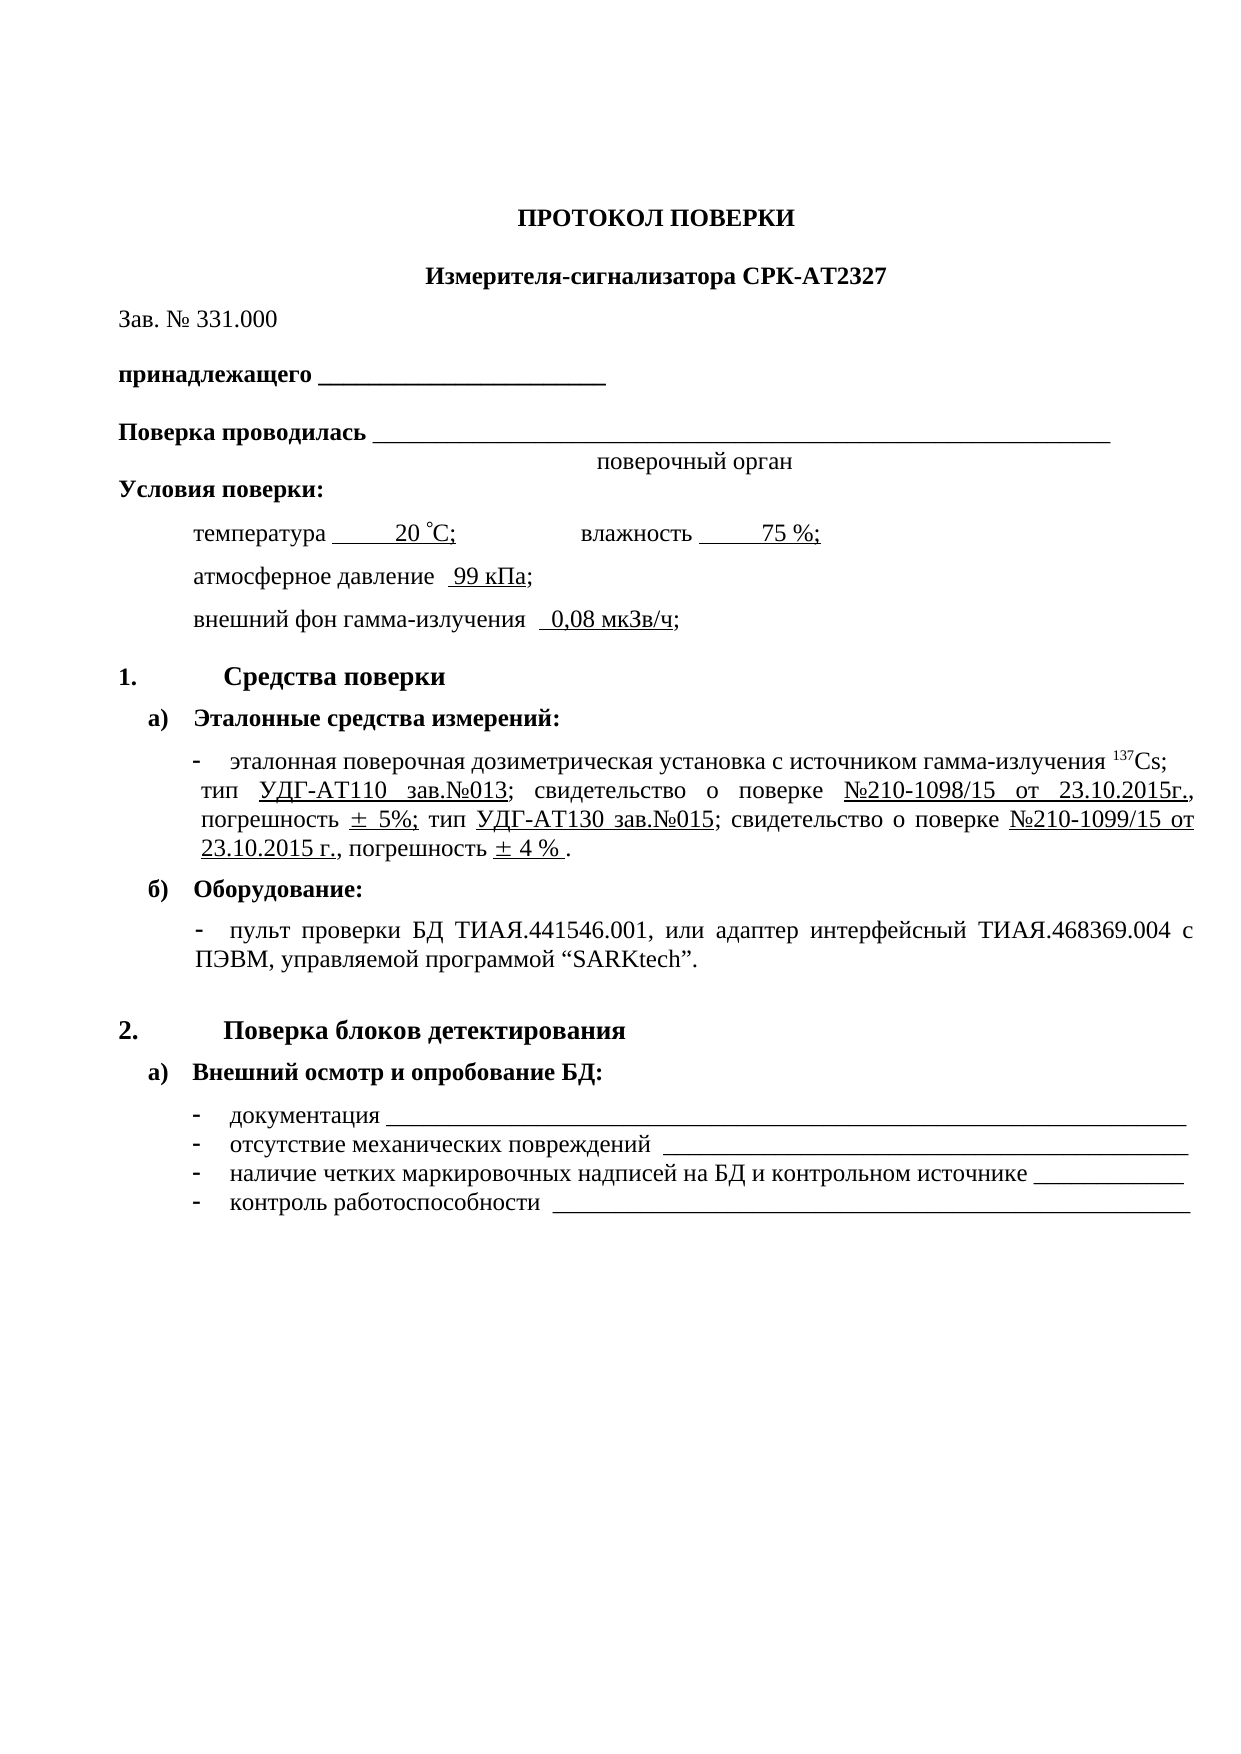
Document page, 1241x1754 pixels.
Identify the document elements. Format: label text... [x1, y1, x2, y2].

list наличие четких маркировочных надписей на БД и контрольном источнике ____________ [192, 1158, 1194, 1187]
subtitle 1. Средства поверки [118, 659, 1194, 691]
text ПРОТОКОЛ ПОВЕРКИ [118, 203, 1194, 232]
list эталонная поверочная дозиметрическая установка с источником гамма-излучения 137Cs; [192, 746, 1194, 775]
list контроль работоспособности ___________________________________________________ [192, 1187, 1194, 1216]
subtitle 2. Поверка блоков детектирования [118, 1014, 1194, 1045]
text атмосферное давление 99 кПа; [118, 561, 1194, 589]
list пульт проверки БД ТИАЯ.441546.001, или адаптер интерфейсный ТИАЯ.468369.004 с ПЭВМ, управляемой программой “SARKtech”. [195, 915, 1194, 973]
text внешний фон гамма-излучения 0,08 мкЗв/ч; [118, 604, 1194, 633]
list отсутствие механических повреждений __________________________________________ [192, 1129, 1194, 1158]
text Измерителя-сигнализатора СРК-АТ2327 [118, 261, 1194, 289]
text а) Эталонные средства измерений: [118, 703, 1194, 732]
text б) Оборудование: [148, 874, 1194, 903]
text температура 20 С; влажность 75 %; [118, 518, 1194, 546]
text Условия поверки: [118, 474, 1194, 503]
list тип УДГ-АТ110 зав.№013; свидетельство о поверке №210-1098/15 от 23.10.2015г., погрешность  5%; тип УДГ-АТ130 зав.№015; свидетельство о поверке №210-1099/15 от 23.10.2015 г., погрешность  4 % . [201, 775, 1194, 861]
text принадлежащего _______________________ [118, 359, 1194, 388]
text поверочный орган [118, 446, 1182, 474]
text а) Внешний осмотр и опробование БД: [148, 1057, 1194, 1086]
text Зав. № 331.000 [118, 304, 1194, 333]
text Поверка проводилась ___________________________________________________________ [118, 417, 1194, 446]
list документация ________________________________________________________________ [192, 1101, 1194, 1129]
